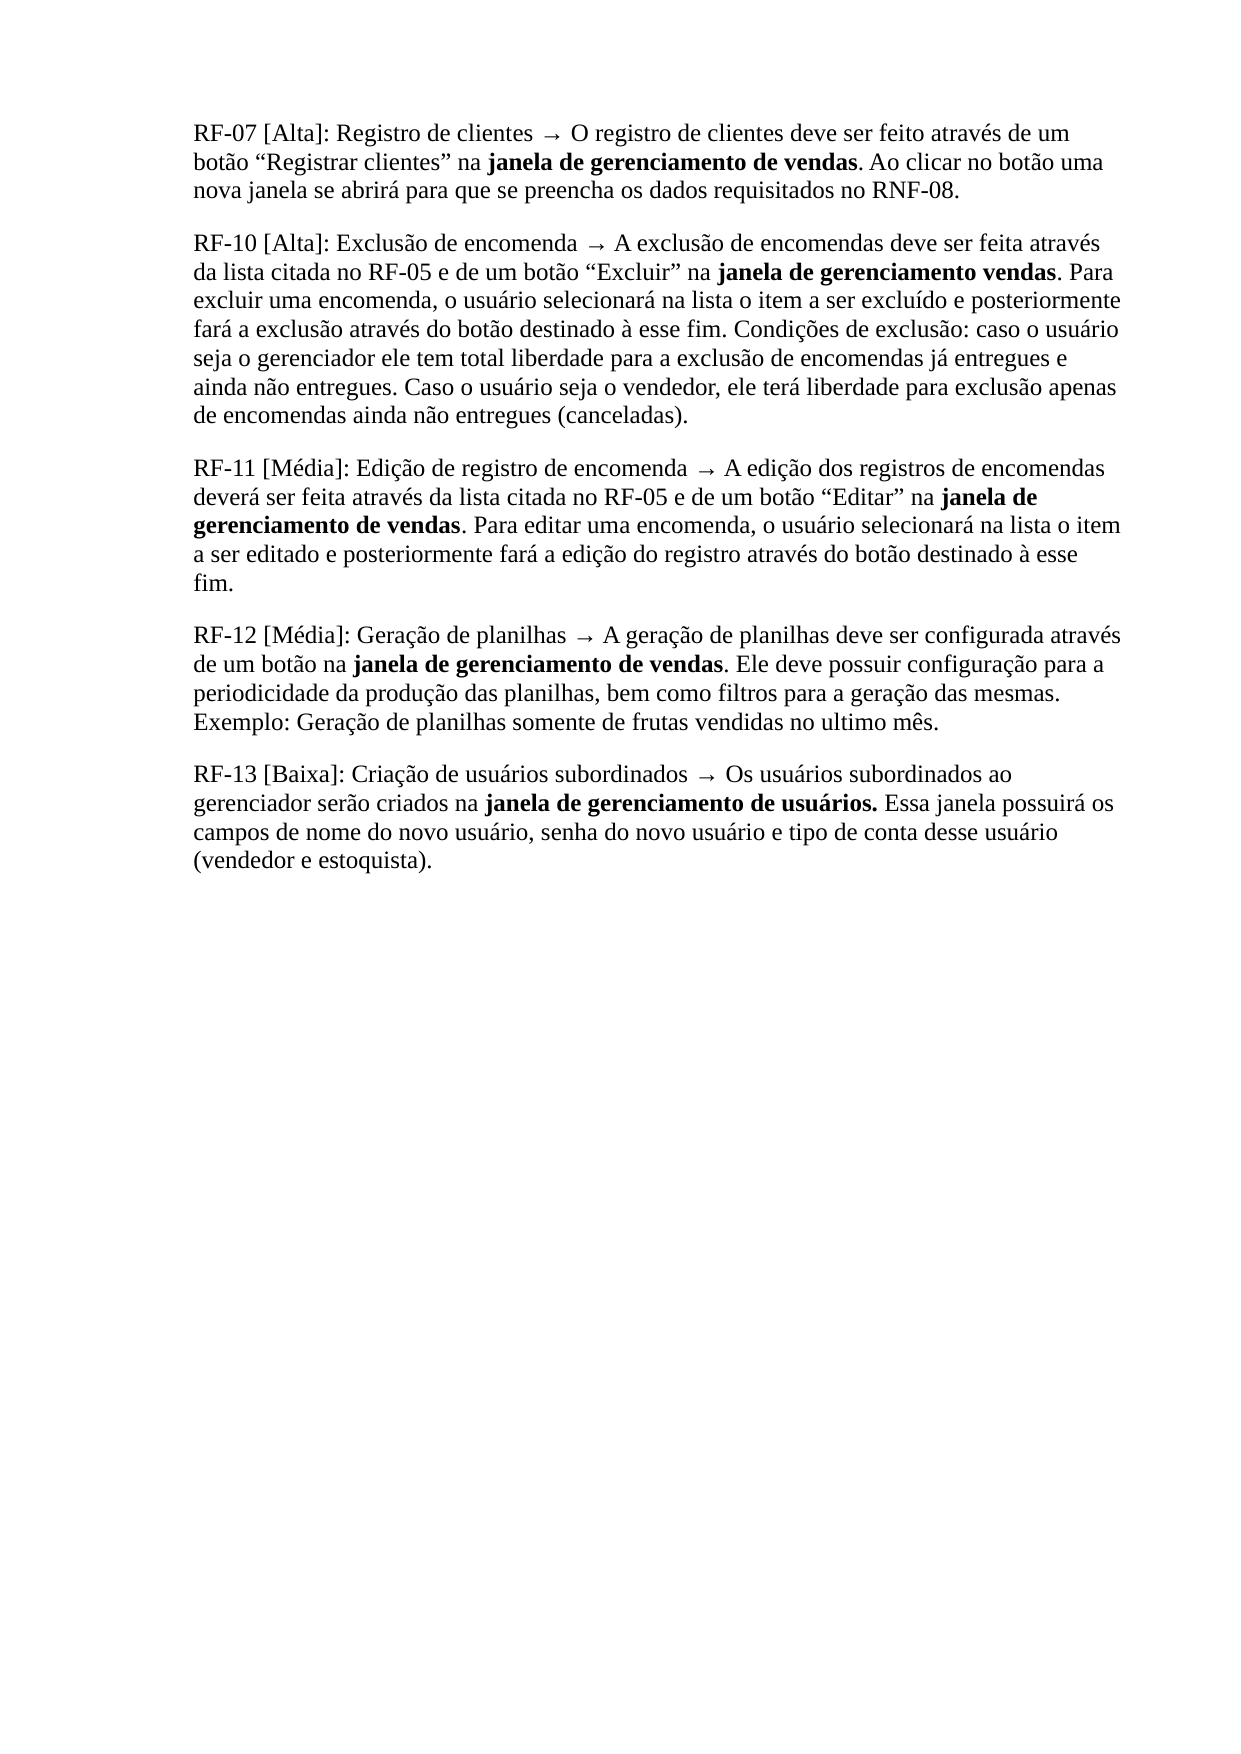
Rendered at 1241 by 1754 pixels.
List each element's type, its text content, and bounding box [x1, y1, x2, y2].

list RF-13 [Baixa]: Criação de usuários subordinados → Os usuários subordinados ao gerenciador serão criados na janela de gerenciamento de usuários. Essa janela possuirá os campos de nome do novo usuário, senha do novo usuário e tipo de conta desse usuário (vendedor e estoquista). [156, 759, 1122, 874]
list RF-07 [Alta]: Registro de clientes → O registro de clientes deve ser feito através de um botão “Registrar clientes” na janela de gerenciamento de vendas. Ao clicar no botão uma nova janela se abrirá para que se preencha os dados requisitados no RNF-08. [156, 118, 1122, 204]
list RF-10 [Alta]: Exclusão de encomenda → A exclusão de encomendas deve ser feita através da lista citada no RF-05 e de um botão “Excluir” na janela de gerenciamento vendas. Para excluir uma encomenda, o usuário selecionará na lista o item a ser excluído e posteriormente fará a exclusão através do botão destinado à esse fim. Condições de exclusão: caso o usuário seja o gerenciador ele tem total liberdade para a exclusão de encomendas já entregues e ainda não entregues. Caso o usuário seja o vendedor, ele terá liberdade para exclusão apenas de encomendas ainda não entregues (canceladas). [156, 228, 1122, 429]
list RF-12 [Média]: Geração de planilhas → A geração de planilhas deve ser configurada através de um botão na janela de gerenciamento de vendas. Ele deve possuir configuração para a periodicidade da produção das planilhas, bem como filtros para a geração das mesmas. Exemplo: Geração de planilhas somente de frutas vendidas no ultimo mês. [156, 621, 1122, 736]
list RF-11 [Média]: Edição de registro de encomenda → A edição dos registros de encomendas deverá ser feita através da lista citada no RF-05 e de um botão “Editar” na janela de gerenciamento de vendas. Para editar uma encomenda, o usuário selecionará na lista o item a ser editado e posteriormente fará a edição do registro através do botão destinado à esse fim. [156, 453, 1122, 597]
